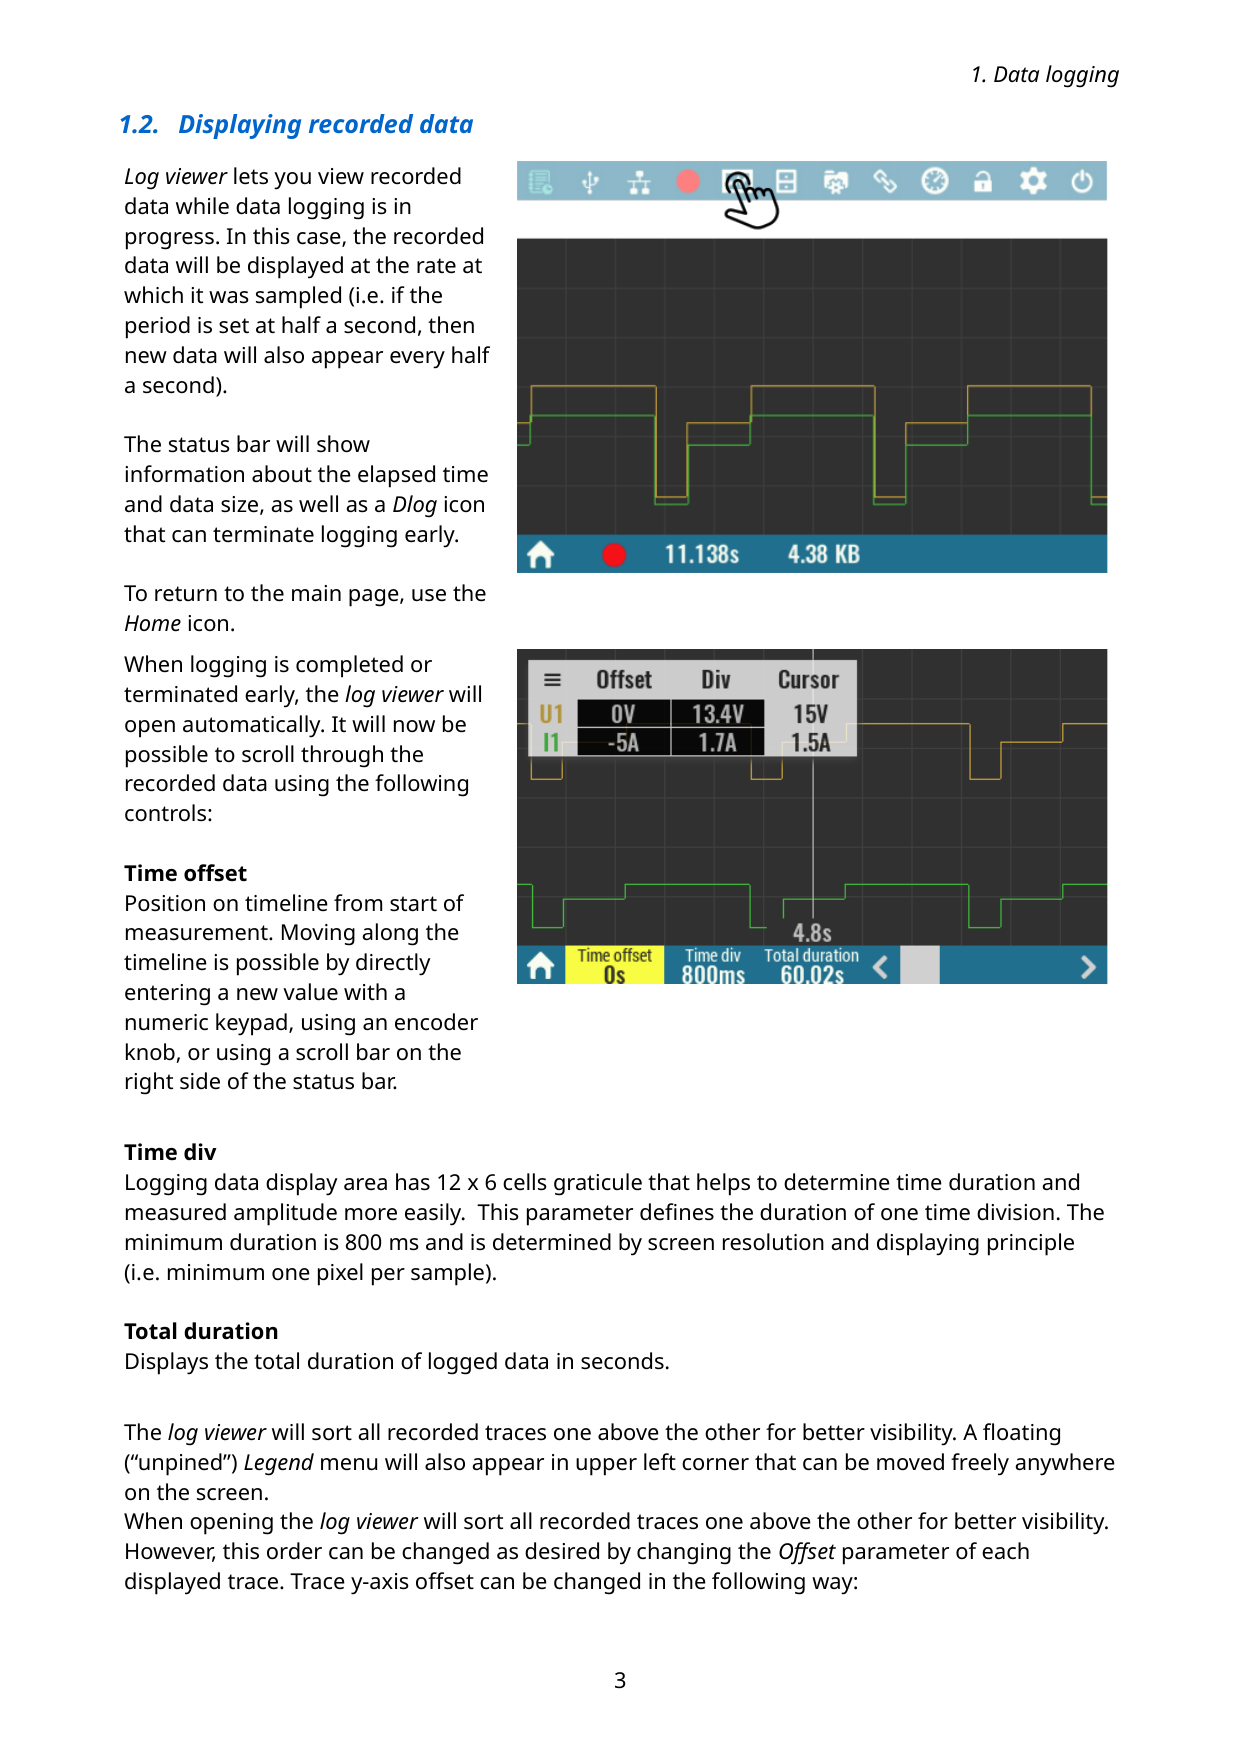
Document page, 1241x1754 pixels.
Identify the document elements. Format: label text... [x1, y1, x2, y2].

subtitle Displaying recorded data [118, 107, 1122, 141]
picture [517, 649, 1108, 984]
table_cell When logging is completed or terminated early, the log viewer will open automatically. It will now be possible to scroll through the recorded data using the following controls: Time offset Position on timeline from start of measurement. Moving along the timeline is possible by directly entering a new value with a numeric keypad, using an encoder knob, or using a scroll bar on the right side of the status bar. [118, 644, 502, 1132]
table_header [502, 155, 1123, 643]
table_header Log viewer lets you view recorded data while data logging is in progress. In this case, the recorded data will be displayed at the rate at which it was sampled (i.e. if the period is set at half a second, then new data will also appear every half a second). The status bar will show information about the elapsed time and data size, as well as a Dlog icon that can terminate logging early. To return to the main page, use the Home icon. [118, 155, 502, 643]
picture [517, 161, 1108, 573]
table_cell Time div Logging data display area has 12 x 6 cells graticule that helps to determine time duration and measured amplitude more easily. This parameter defines the duration of one time division. The minimum duration is 800 ms and is determined by screen resolution and displaying principle (i.e. minimum one pixel per sample). Total duration Displays the total duration of logged data in seconds. [118, 1132, 1123, 1381]
table_cell [502, 644, 1123, 1132]
table_header The log viewer will sort all recorded traces one above the other for better visibility. A floating (“unpined”) Legend menu will also appear in upper left corner that can be moved freely anywhere on the screen. When opening the log viewer will sort all recorded traces one above the other for better visibility. However, this order can be changed as desired by changing the Offset parameter of each displayed trace. Trace y-axis offset can be changed in the following way: [118, 1411, 1123, 1601]
